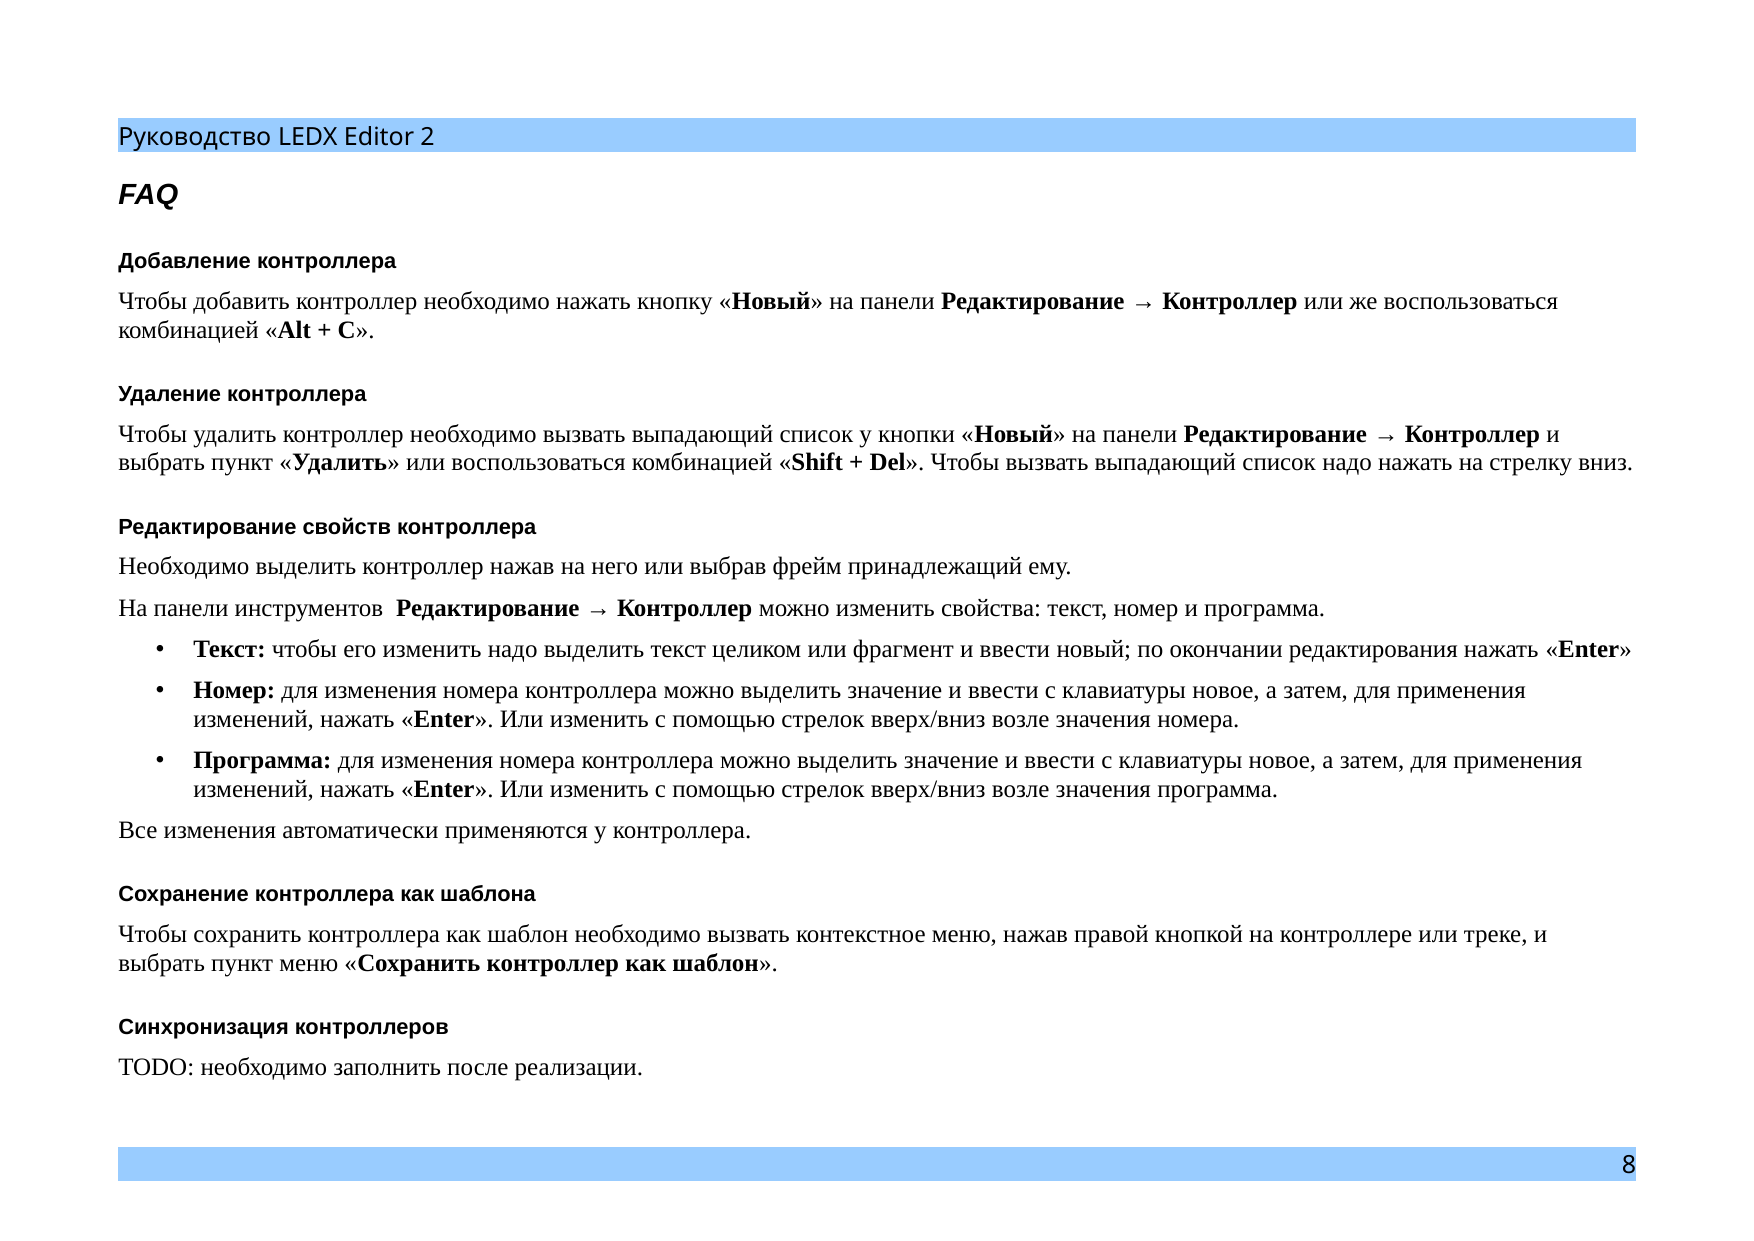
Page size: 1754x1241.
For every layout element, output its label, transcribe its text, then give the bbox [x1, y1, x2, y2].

text TODO: необходимо заполнить после реализации. [118, 1052, 1636, 1081]
subtitle FAQ [118, 177, 1636, 211]
text Все изменения автоматически применяются у контроллера. [118, 815, 1636, 844]
text На панели инструментов Редактирование → Контроллер можно изменить свойства: текст, номер и программа. [118, 593, 1636, 621]
list Программа: для изменения номера контроллера можно выделить значение и ввести с клавиатуры новое, а затем, для применения изменений, нажать «Enter». Или изменить с помощью стрелок вверх/вниз возле значения программа. [156, 745, 1636, 803]
list Номер: для изменения номера контроллера можно выделить значение и ввести с клавиатуры новое, а затем, для применения изменений, нажать «Enter». Или изменить с помощью стрелок вверх/вниз возле значения номера. [156, 675, 1636, 733]
subtitle Удаление контроллера [118, 381, 1636, 406]
text Чтобы удалить контроллер необходимо вызвать выпадающий список у кнопки «Новый» на панели Редактирование → Контроллер и выбрать пункт «Удалить» или воспользоваться комбинацией «Shift + Del». Чтобы вызвать выпадающий список надо нажать на стрелку вниз. [118, 419, 1636, 476]
text Чтобы добавить контроллер необходимо нажать кнопку «Новый» на панели Редактирование → Контроллер или же воспользоваться комбинацией «Alt + C». [118, 286, 1636, 343]
list Текст: чтобы его изменить надо выделить текст целиком или фрагмент и ввести новый; по окончании редактирования нажать «Enter» [156, 634, 1636, 663]
text Чтобы сохранить контроллера как шаблон необходимо вызвать контекстное меню, нажав правой кнопкой на контроллере или треке, и выбрать пункт меню «Сохранить контроллер как шаблон». [118, 919, 1636, 977]
subtitle Сохранение контроллера как шаблона [118, 881, 1636, 907]
text Необходимо выделить контроллер нажав на него или выбрав фрейм принадлежащий ему. [118, 551, 1636, 580]
subtitle Добавление контроллера [118, 248, 1636, 273]
subtitle Редактирование свойств контроллера [118, 514, 1636, 539]
subtitle Синхронизация контроллеров [118, 1014, 1636, 1039]
